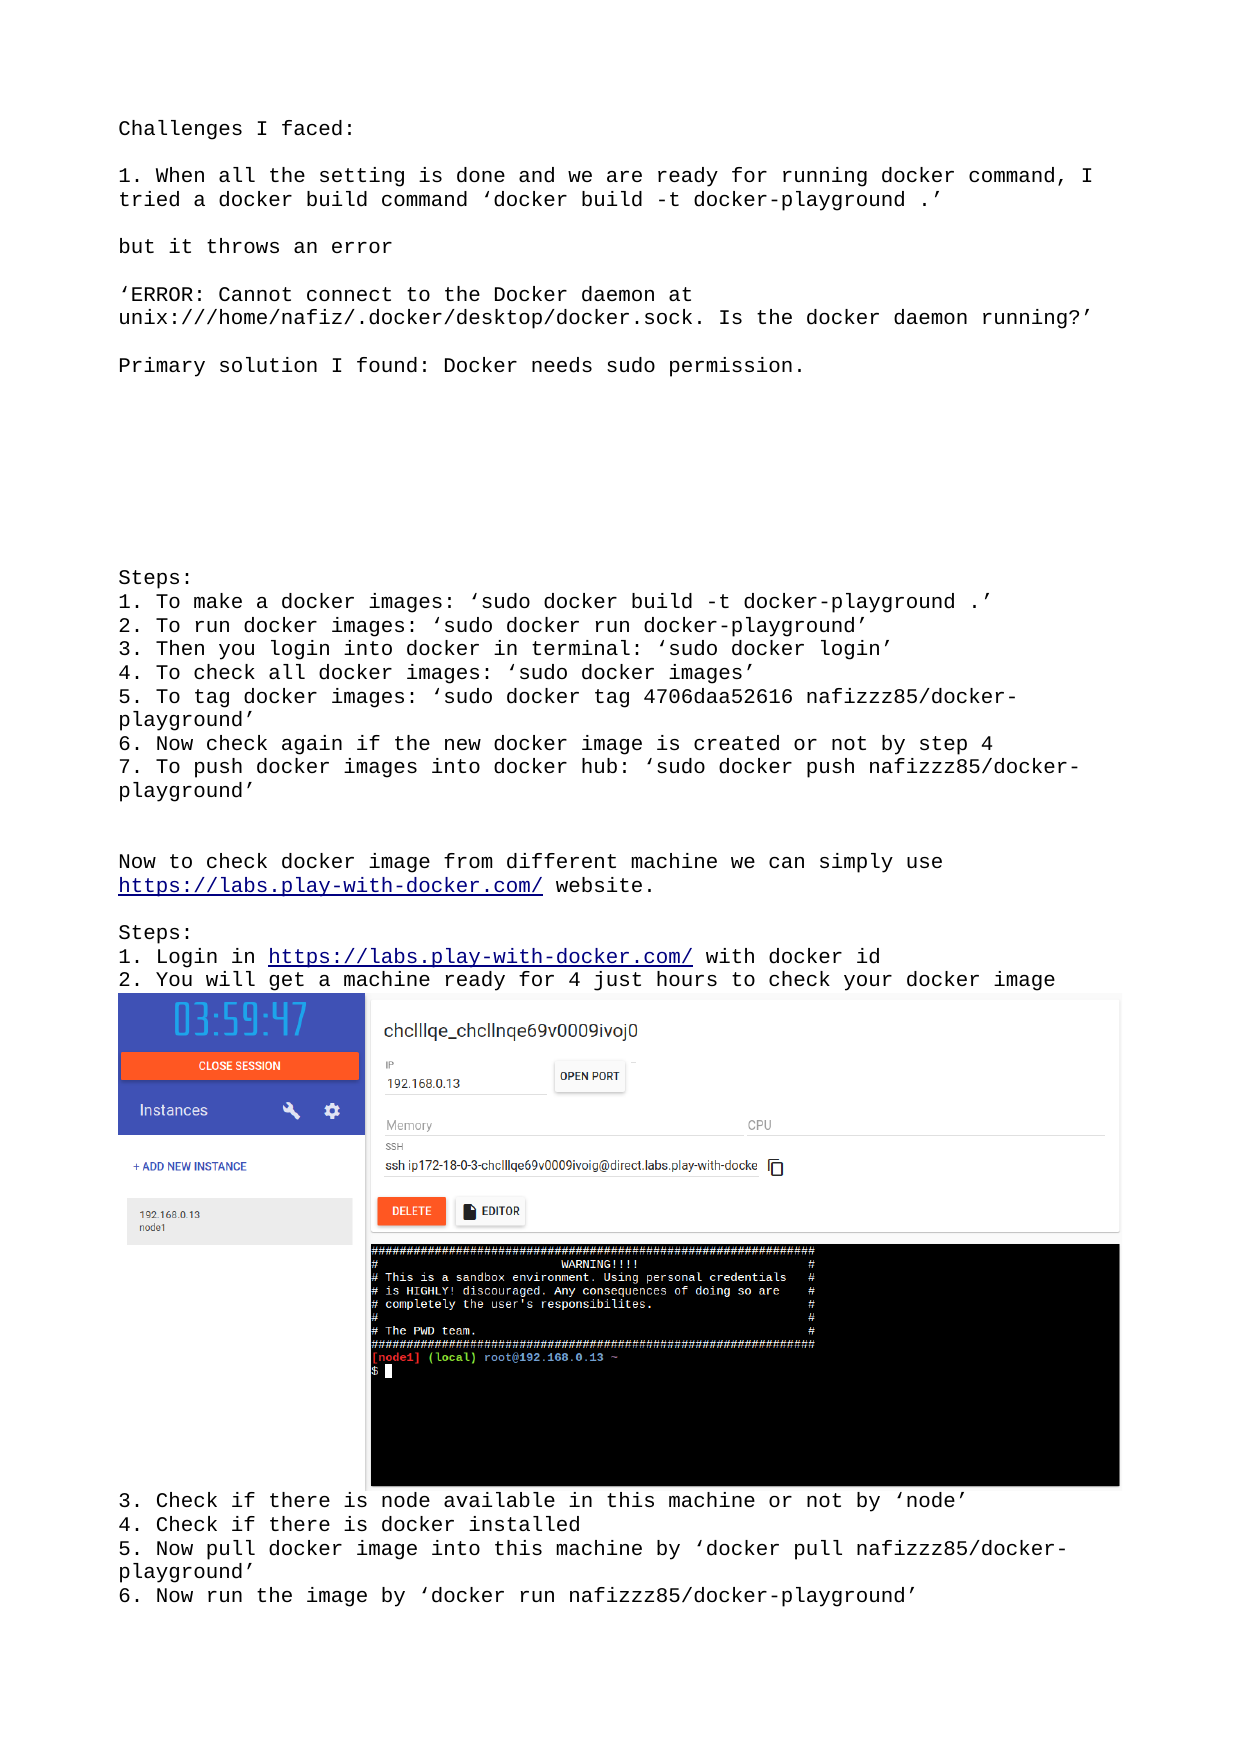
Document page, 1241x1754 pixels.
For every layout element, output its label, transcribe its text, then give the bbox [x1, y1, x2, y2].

text Steps: [118, 922, 1122, 946]
text 6. Now run the image by ‘docker run nafizzz85/docker-playground’ [118, 1585, 1122, 1608]
text 1. When all the setting is done and we are ready for running docker command, I tried a docker build command ‘docker build -t docker-playground .’ [118, 165, 1122, 213]
text 3. Then you login into docker in terminal: ‘sudo docker login’ [118, 638, 1122, 662]
text but it throws an error [118, 236, 1122, 260]
text Primary solution I found: Docker needs sudo permission. [118, 354, 1122, 378]
text 6. Now check again if the new docker image is created or not by step 4 [118, 733, 1122, 757]
text 5. To tag docker images: ‘sudo docker tag 4706daa52616 nafizzz85/docker-playground’ [118, 686, 1122, 733]
text 5. Now pull docker image into this machine by ‘docker pull nafizzz85/docker-playground’ [118, 1537, 1122, 1585]
text 1. To make a docker images: ‘sudo docker build -t docker-playground .’ [118, 591, 1122, 615]
picture [118, 993, 1123, 1491]
text 1. Login in https://labs.play-with-docker.com/ with docker id [118, 946, 1122, 969]
text 7. To push docker images into docker hub: ‘sudo docker push nafizzz85/docker-playground’ [118, 757, 1122, 804]
text 4. Check if there is docker installed [118, 1514, 1122, 1537]
text ‘ERROR: Cannot connect to the Docker daemon at unix:///home/nafiz/.docker/desktop/docker.sock. Is the docker daemon running?’ [118, 284, 1122, 331]
text 2. To run docker images: ‘sudo docker run docker-playground’ [118, 615, 1122, 638]
text Steps: [118, 567, 1122, 591]
text 2. You will get a machine ready for 4 just hours to check your docker image [118, 969, 1122, 993]
text 3. Check if there is node available in this machine or not by ‘node’ [118, 1491, 1122, 1514]
text Now to check docker image from different machine we can simply use https://labs.play-with-docker.com/ website. [118, 851, 1122, 898]
text Challenges I faced: [118, 118, 1122, 142]
text 4. To check all docker images: ‘sudo docker images’ [118, 662, 1122, 686]
